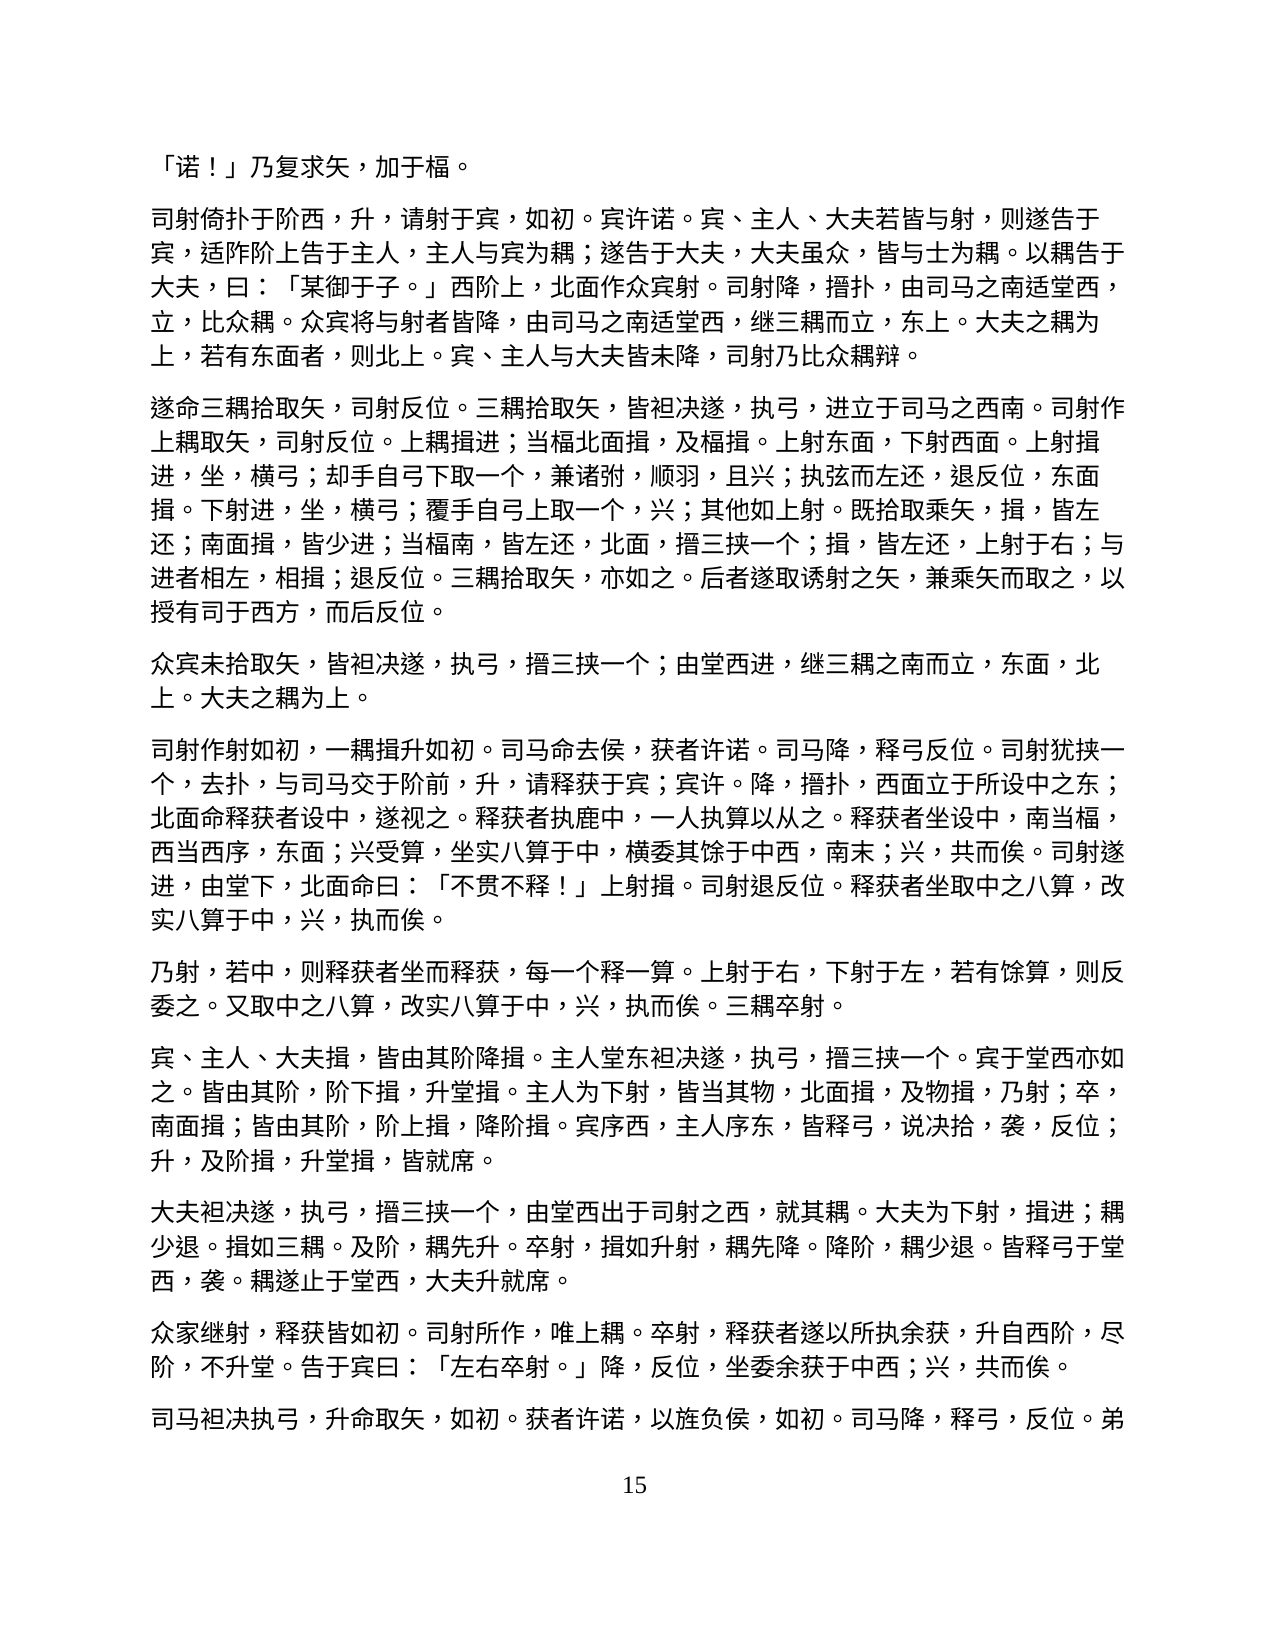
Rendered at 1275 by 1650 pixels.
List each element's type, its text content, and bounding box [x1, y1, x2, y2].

text 众宾未拾取矢，皆袒决遂，执弓，搢三挟一个；由堂西进，继三耦之南而立，东面，北上。大夫之耦为上。 [150, 647, 1125, 715]
text 宾、主人、大夫揖，皆由其阶降揖。主人堂东袒决遂，执弓，搢三挟一个。宾于堂西亦如之。皆由其阶，阶下揖，升堂揖。主人为下射，皆当其物，北面揖，及物揖，乃射；卒，南面揖；皆由其阶，阶上揖，降阶揖。宾序西，主人序东，皆释弓，说决拾，袭，反位；升，及阶揖，升堂揖，皆就席。 [150, 1041, 1125, 1177]
text 司马袒决执弓，升命取矢，如初。获者许诺，以旌负侯，如初。司马降，释弓，反位。弟 [150, 1401, 1125, 1435]
text 司射作射如初，一耦揖升如初。司马命去侯，获者许诺。司马降，释弓反位。司射犹挟一个，去扑，与司马交于阶前，升，请释获于宾；宾许。降，搢扑，西面立于所设中之东；北面命释获者设中，遂视之。释获者执鹿中，一人执算以从之。释获者坐设中，南当楅，西当西序，东面；兴受算，坐实八算于中，横委其馀于中西，南末；兴，共而俟。司射遂进，由堂下，北面命曰：「不贯不释！」上射揖。司射退反位。释获者坐取中之八算，改实八算于中，兴，执而俟。 [150, 733, 1125, 937]
text 乃射，若中，则释获者坐而释获，每一个释一算。上射于右，下射于左，若有馀算，则反委之。又取中之八算，改实八算于中，兴，执而俟。三耦卒射。 [150, 955, 1125, 1023]
text 「诺！」乃复求矢，加于楅。 [150, 150, 1125, 184]
text 遂命三耦拾取矢，司射反位。三耦拾取矢，皆袒决遂，执弓，进立于司马之西南。司射作上耦取矢，司射反位。上耦揖进；当楅北面揖，及楅揖。上射东面，下射西面。上射揖进，坐，横弓；却手自弓下取一个，兼诸弣，顺羽，且兴；执弦而左还，退反位，东面揖。下射进，坐，横弓；覆手自弓上取一个，兴；其他如上射。既拾取乘矢，揖，皆左还；南面揖，皆少进；当楅南，皆左还，北面，搢三挟一个；揖，皆左还，上射于右；与进者相左，相揖；退反位。三耦拾取矢，亦如之。后者遂取诱射之矢，兼乘矢而取之，以授有司于西方，而后反位。 [150, 390, 1125, 629]
text 众家继射，释获皆如初。司射所作，唯上耦。卒射，释获者遂以所执余获，升自西阶，尽阶，不升堂。告于宾曰：「左右卒射。」降，反位，坐委余获于中西；兴，共而俟。 [150, 1315, 1125, 1383]
text 大夫袒决遂，执弓，搢三挟一个，由堂西出于司射之西，就其耦。大夫为下射，揖进；耦少退。揖如三耦。及阶，耦先升。卒射，揖如升射，耦先降。降阶，耦少退。皆释弓于堂西，袭。耦遂止于堂西，大夫升就席。 [150, 1195, 1125, 1297]
text 司射倚扑于阶西，升，请射于宾，如初。宾许诺。宾、主人、大夫若皆与射，则遂告于宾，适阼阶上告于主人，主人与宾为耦；遂告于大夫，大夫虽众，皆与士为耦。以耦告于大夫，曰：「某御于子。」西阶上，北面作众宾射。司射降，搢扑，由司马之南适堂西，立，比众耦。众宾将与射者皆降，由司马之南适堂西，继三耦而立，东上。大夫之耦为上，若有东面者，则北上。宾、主人与大夫皆未降，司射乃比众耦辩。 [150, 202, 1125, 372]
